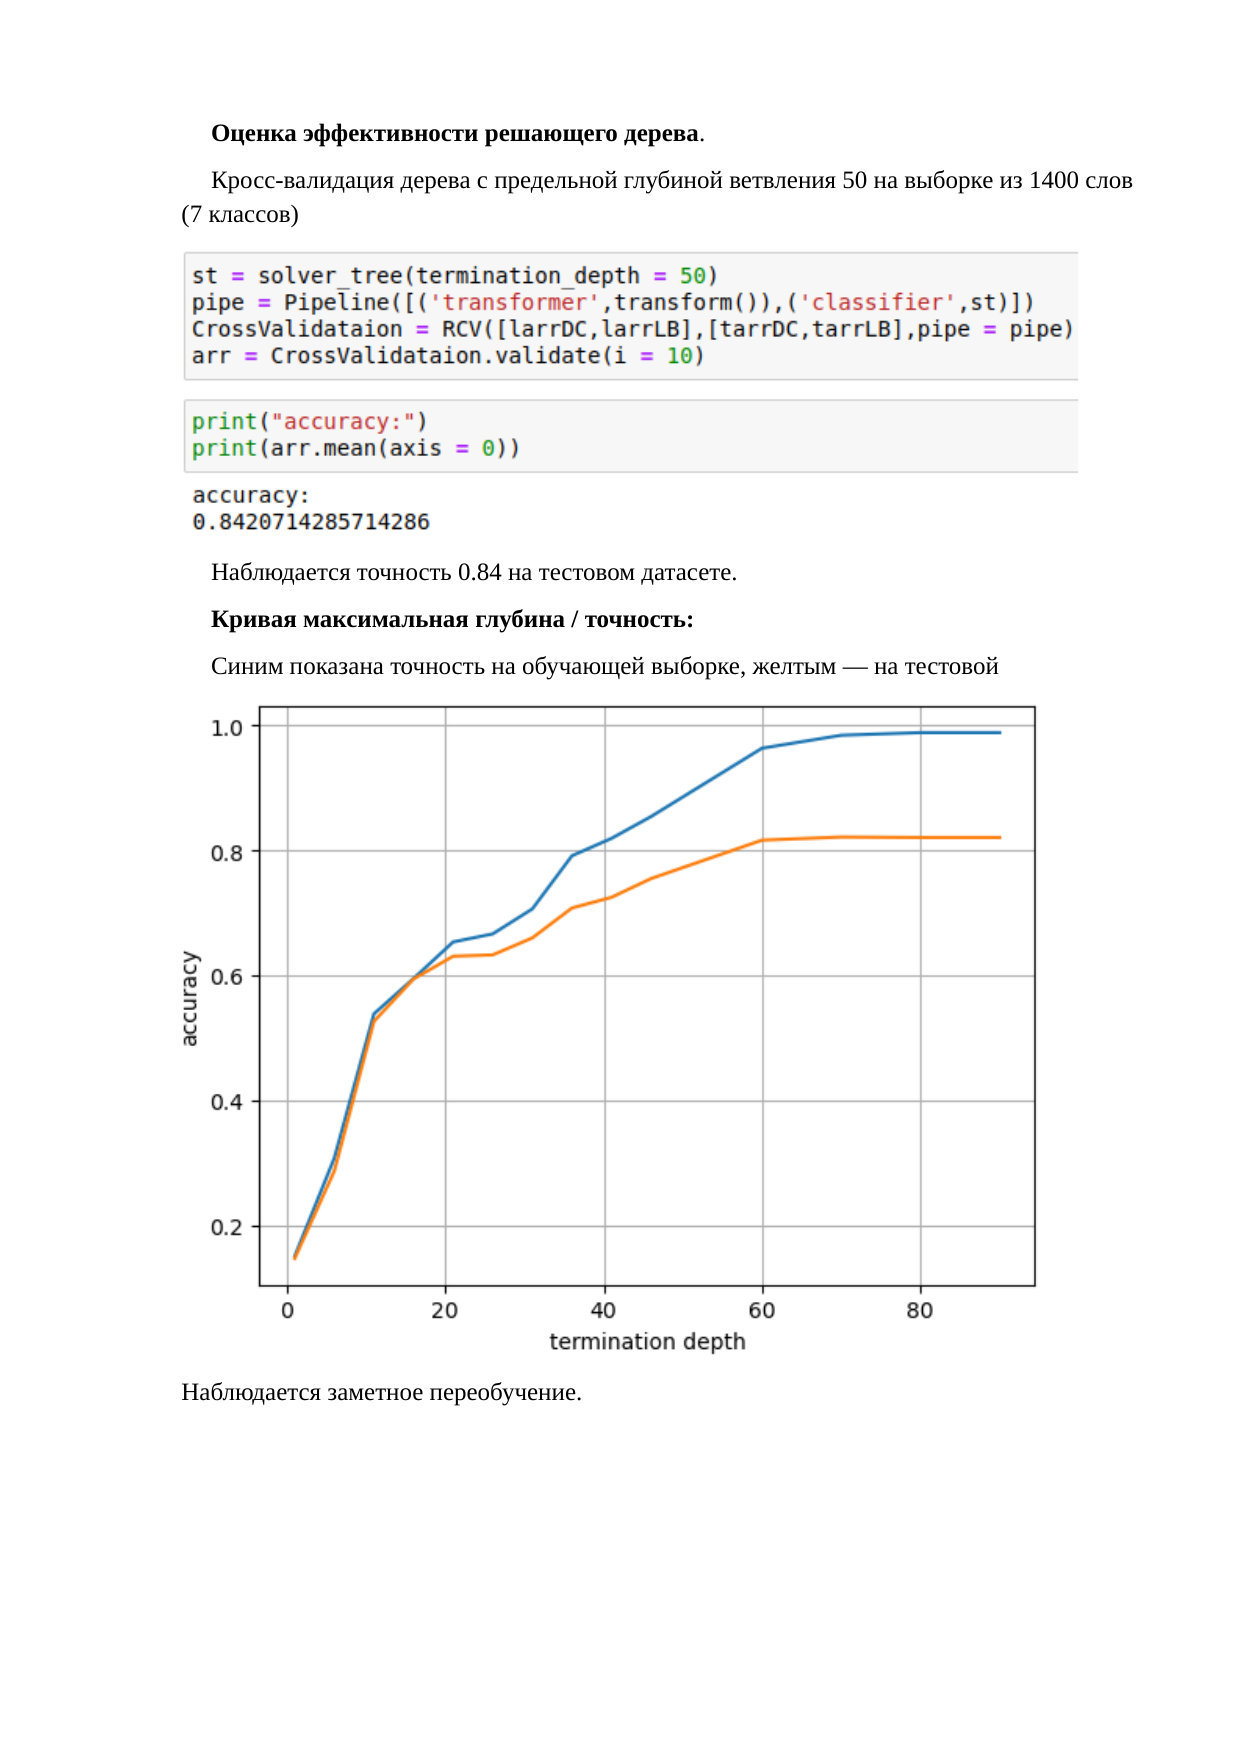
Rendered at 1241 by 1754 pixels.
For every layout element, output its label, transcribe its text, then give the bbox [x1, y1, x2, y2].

text Синим показана точность на обучающей выборке, желтым — на тестовой [181, 651, 1152, 680]
picture [181, 697, 1047, 1359]
text Оценка эффективности решающего дерева. [181, 118, 1152, 147]
text Кривая максимальная глубина / точность: [181, 604, 1152, 633]
text Наблюдается точность 0.84 на тестовом датасете. [181, 557, 1152, 586]
text Наблюдается заметное переобучение. [181, 1377, 1152, 1406]
picture [181, 246, 1079, 539]
text Кросс-валидация дерева с предельной глубиной ветвления 50 на выборке из 1400 слов (7 классов) [181, 165, 1152, 228]
